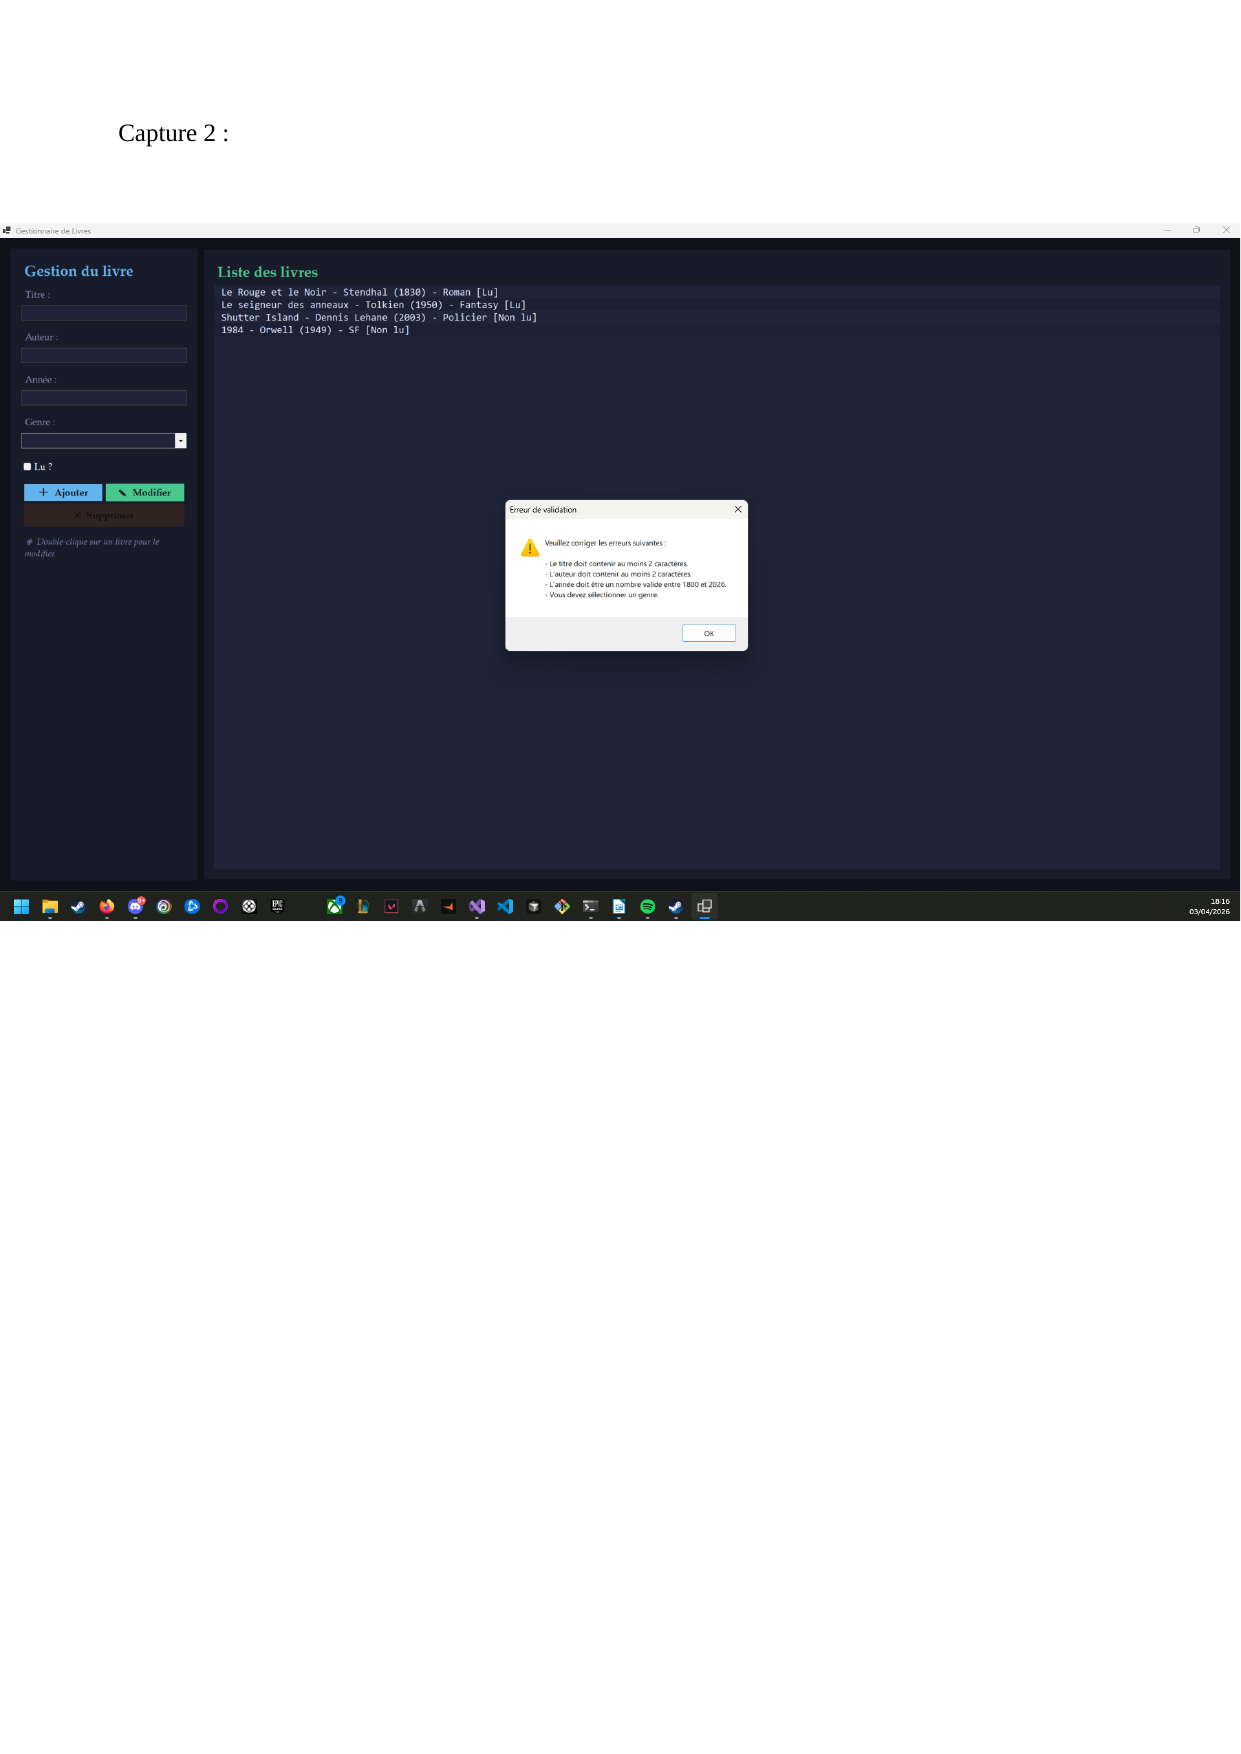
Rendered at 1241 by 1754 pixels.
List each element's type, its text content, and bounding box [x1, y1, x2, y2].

text Capture 2 : [118, 118, 1122, 147]
picture [0, 223, 1241, 921]
